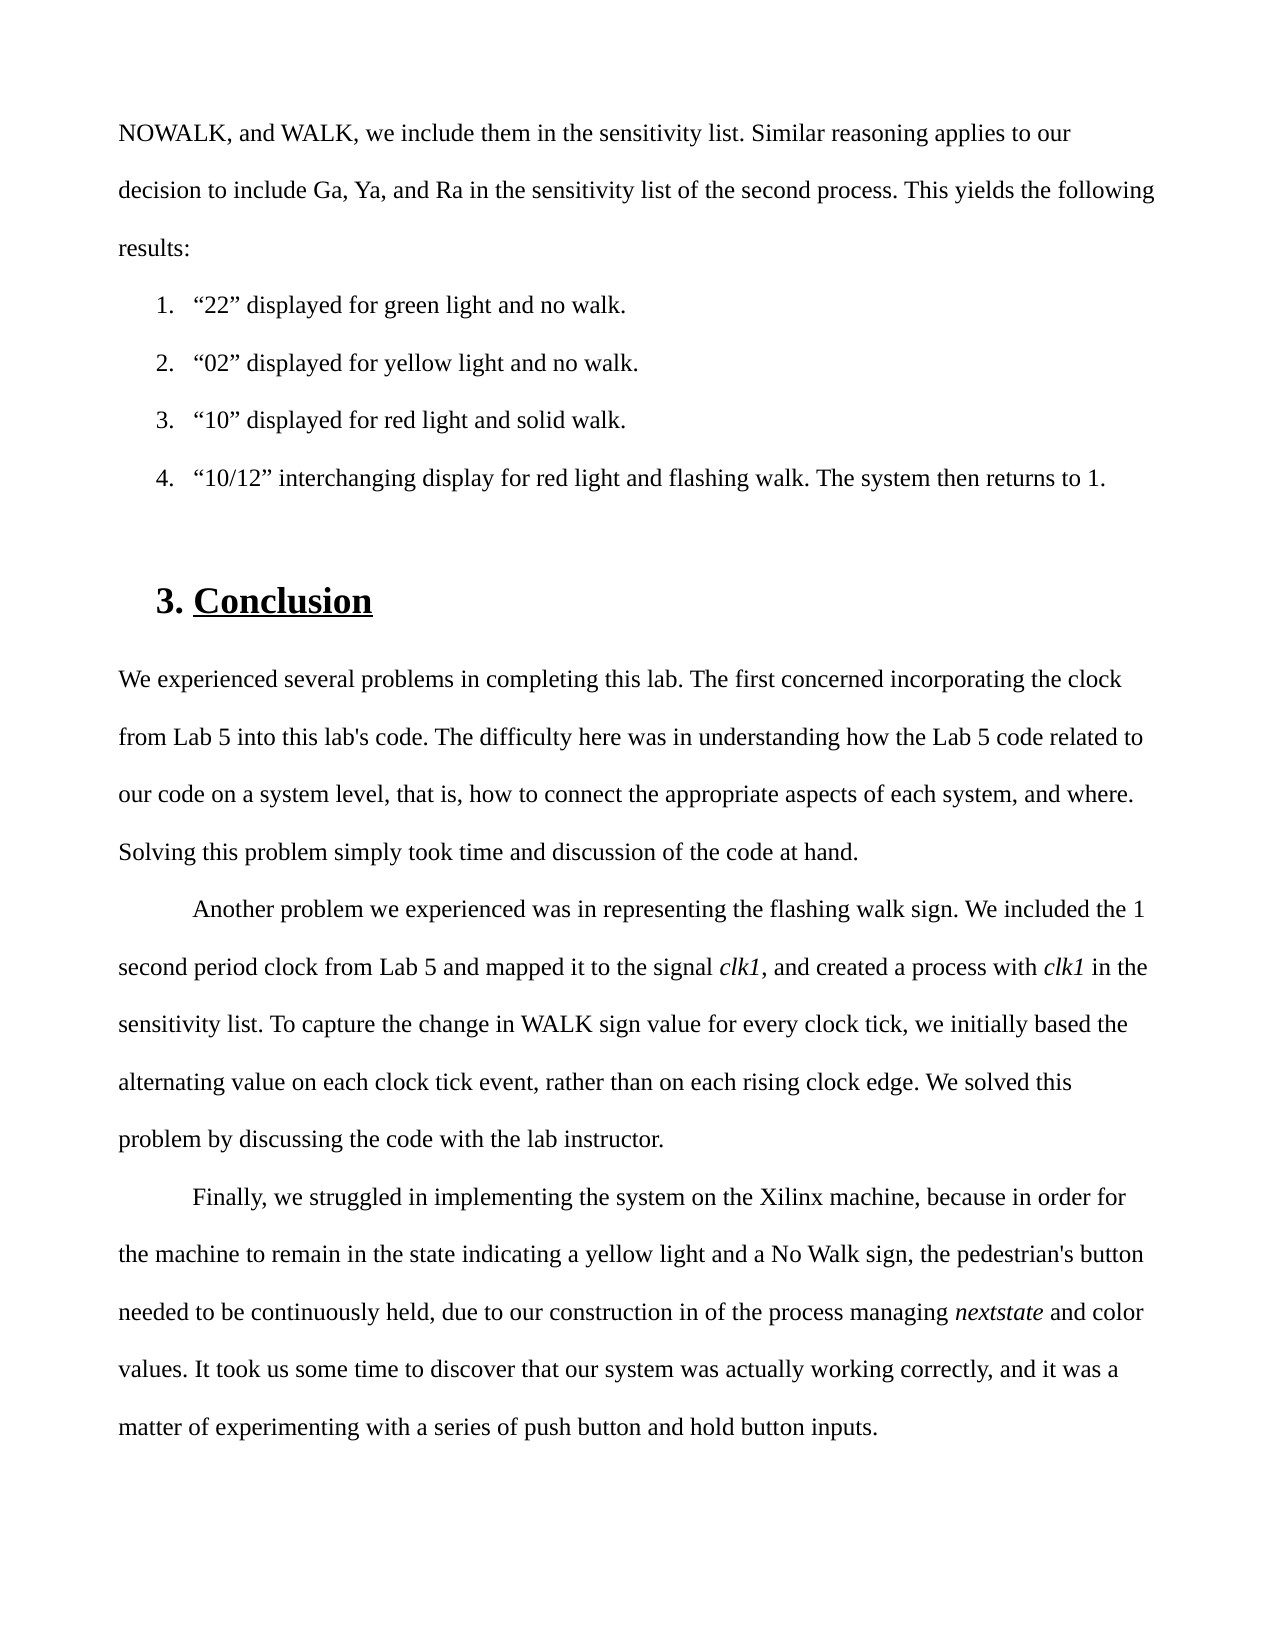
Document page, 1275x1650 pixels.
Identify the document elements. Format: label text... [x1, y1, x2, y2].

text Another problem we experienced was in representing the flashing walk sign. We included the 1 second period clock from Lab 5 and mapped it to the signal clk1, and created a process with clk1 in the sensitivity list. To capture the change in WALK sign value for every clock tick, we initially based the alternating value on each clock tick event, rather than on each rising clock edge. We solved this problem by discussing the code with the lab instructor. [118, 894, 1157, 1153]
text NOWALK, and WALK, we include them in the sensitivity list. Similar reasoning applies to our decision to include Ga, Ya, and Ra in the sensitivity list of the second process. This yields the following results: [118, 118, 1157, 262]
list “10/12” interchanging display for red light and flashing walk. The system then returns to 1. [156, 463, 1157, 492]
list “02” displayed for yellow light and no walk. [156, 348, 1157, 377]
text We experienced several problems in completing this lab. The first concerned incorporating the clock from Lab 5 into this lab's code. The difficulty here was in understanding how the Lab 5 code related to our code on a system level, that is, how to connect the appropriate aspects of each system, and where. Solving this problem simply took time and discussion of the code at hand. [118, 664, 1157, 866]
list Conclusion [156, 578, 1157, 621]
text Finally, we struggled in implementing the system on the Xilinx machine, because in order for the machine to remain in the state indicating a yellow light and a No Walk sign, the pedestrian's button needed to be continuously held, due to our construction in of the process managing nextstate and color values. It took us some time to discover that our system was actually working correctly, and it was a matter of experimenting with a series of push button and hold button inputs. [118, 1182, 1157, 1441]
list “10” displayed for red light and solid walk. [156, 406, 1157, 434]
list “22” displayed for green light and no walk. [156, 291, 1157, 319]
